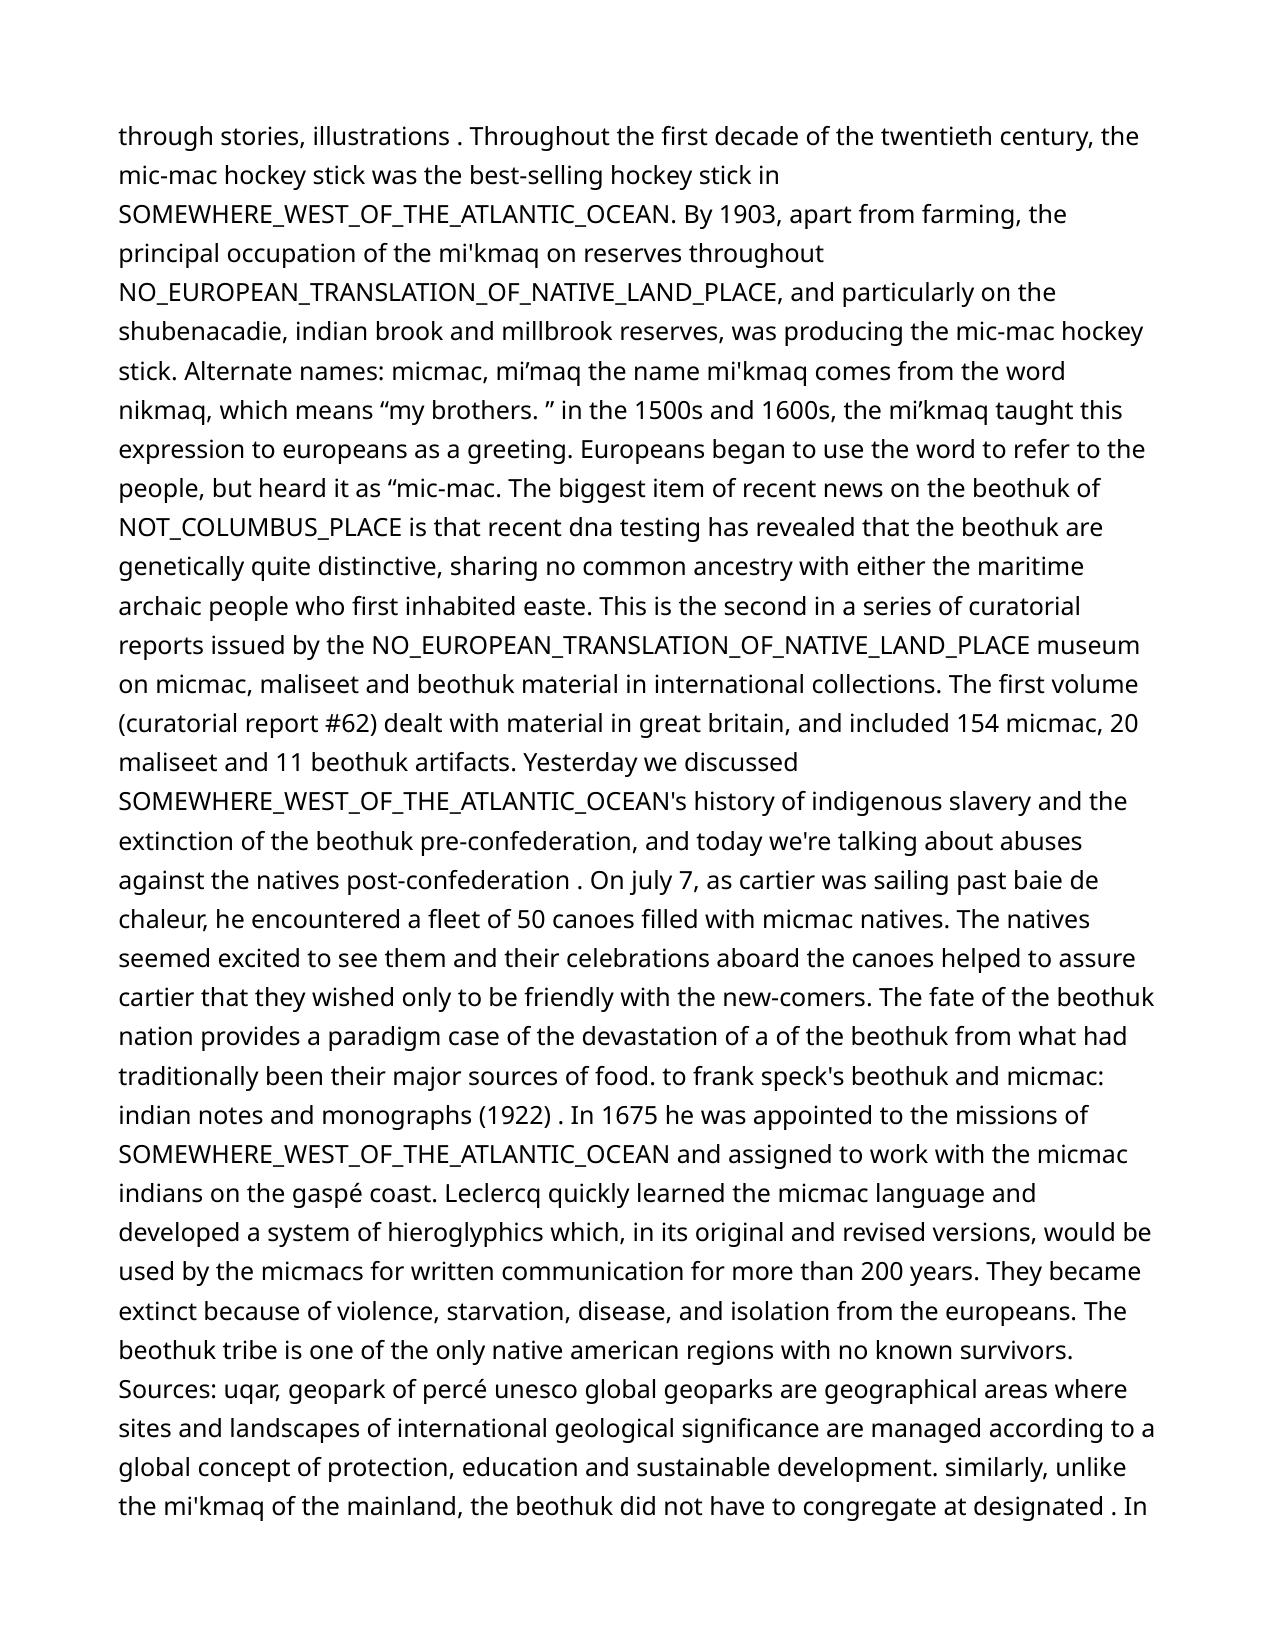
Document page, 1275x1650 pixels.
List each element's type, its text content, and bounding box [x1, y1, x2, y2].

text through stories, illustrations . Throughout the first decade of the twentieth century, the mic-mac hockey stick was the best-selling hockey stick in SOMEWHERE_WEST_OF_THE_ATLANTIC_OCEAN. By 1903, apart from farming, the principal occupation of the mi'kmaq on reserves throughout NO_EUROPEAN_TRANSLATION_OF_NATIVE_LAND_PLACE, and particularly on the shubenacadie, indian brook and millbrook reserves, was producing the mic-mac hockey stick. Alternate names: micmac, mi’maq the name mi'kmaq comes from the word nikmaq, which means “my brothers. ” in the 1500s and 1600s, the mi’kmaq taught this expression to europeans as a greeting. Europeans began to use the word to refer to the people, but heard it as “mic-mac. The biggest item of recent news on the beothuk of NOT_COLUMBUS_PLACE is that recent dna testing has revealed that the beothuk are genetically quite distinctive, sharing no common ancestry with either the maritime archaic people who first inhabited easte. This is the second in a series of curatorial reports issued by the NO_EUROPEAN_TRANSLATION_OF_NATIVE_LAND_PLACE museum on micmac, maliseet and beothuk material in international collections. The first volume (curatorial report #62) dealt with material in great britain, and included 154 micmac, 20 maliseet and 11 beothuk artifacts. Yesterday we discussed SOMEWHERE_WEST_OF_THE_ATLANTIC_OCEAN's history of indigenous slavery and the extinction of the beothuk pre-confederation, and today we're talking about abuses against the natives post-confederation . On july 7, as cartier was sailing past baie de chaleur, he encountered a fleet of 50 canoes filled with micmac natives. The natives seemed excited to see them and their celebrations aboard the canoes helped to assure cartier that they wished only to be friendly with the new-comers. The fate of the beothuk nation provides a paradigm case of the devastation of a of the beothuk from what had traditionally been their major sources of food. to frank speck's beothuk and micmac: indian notes and monographs (1922) . In 1675 he was appointed to the missions of SOMEWHERE_WEST_OF_THE_ATLANTIC_OCEAN and assigned to work with the micmac indians on the gaspé coast. Leclercq quickly learned the micmac language and developed a system of hieroglyphics which, in its original and revised versions, would be used by the micmacs for written communication for more than 200 years. They became extinct because of violence, starvation, disease, and isolation from the europeans. The beothuk tribe is one of the only native american regions with no known survivors. Sources: uqar, geopark of percé unesco global geoparks are geographical areas where sites and landscapes of international geological significance are managed according to a global concept of protection, education and sustainable development. similarly, unlike the mi'kmaq of the mainland, the beothuk did not have to congregate at designated . In [118, 118, 1157, 1523]
